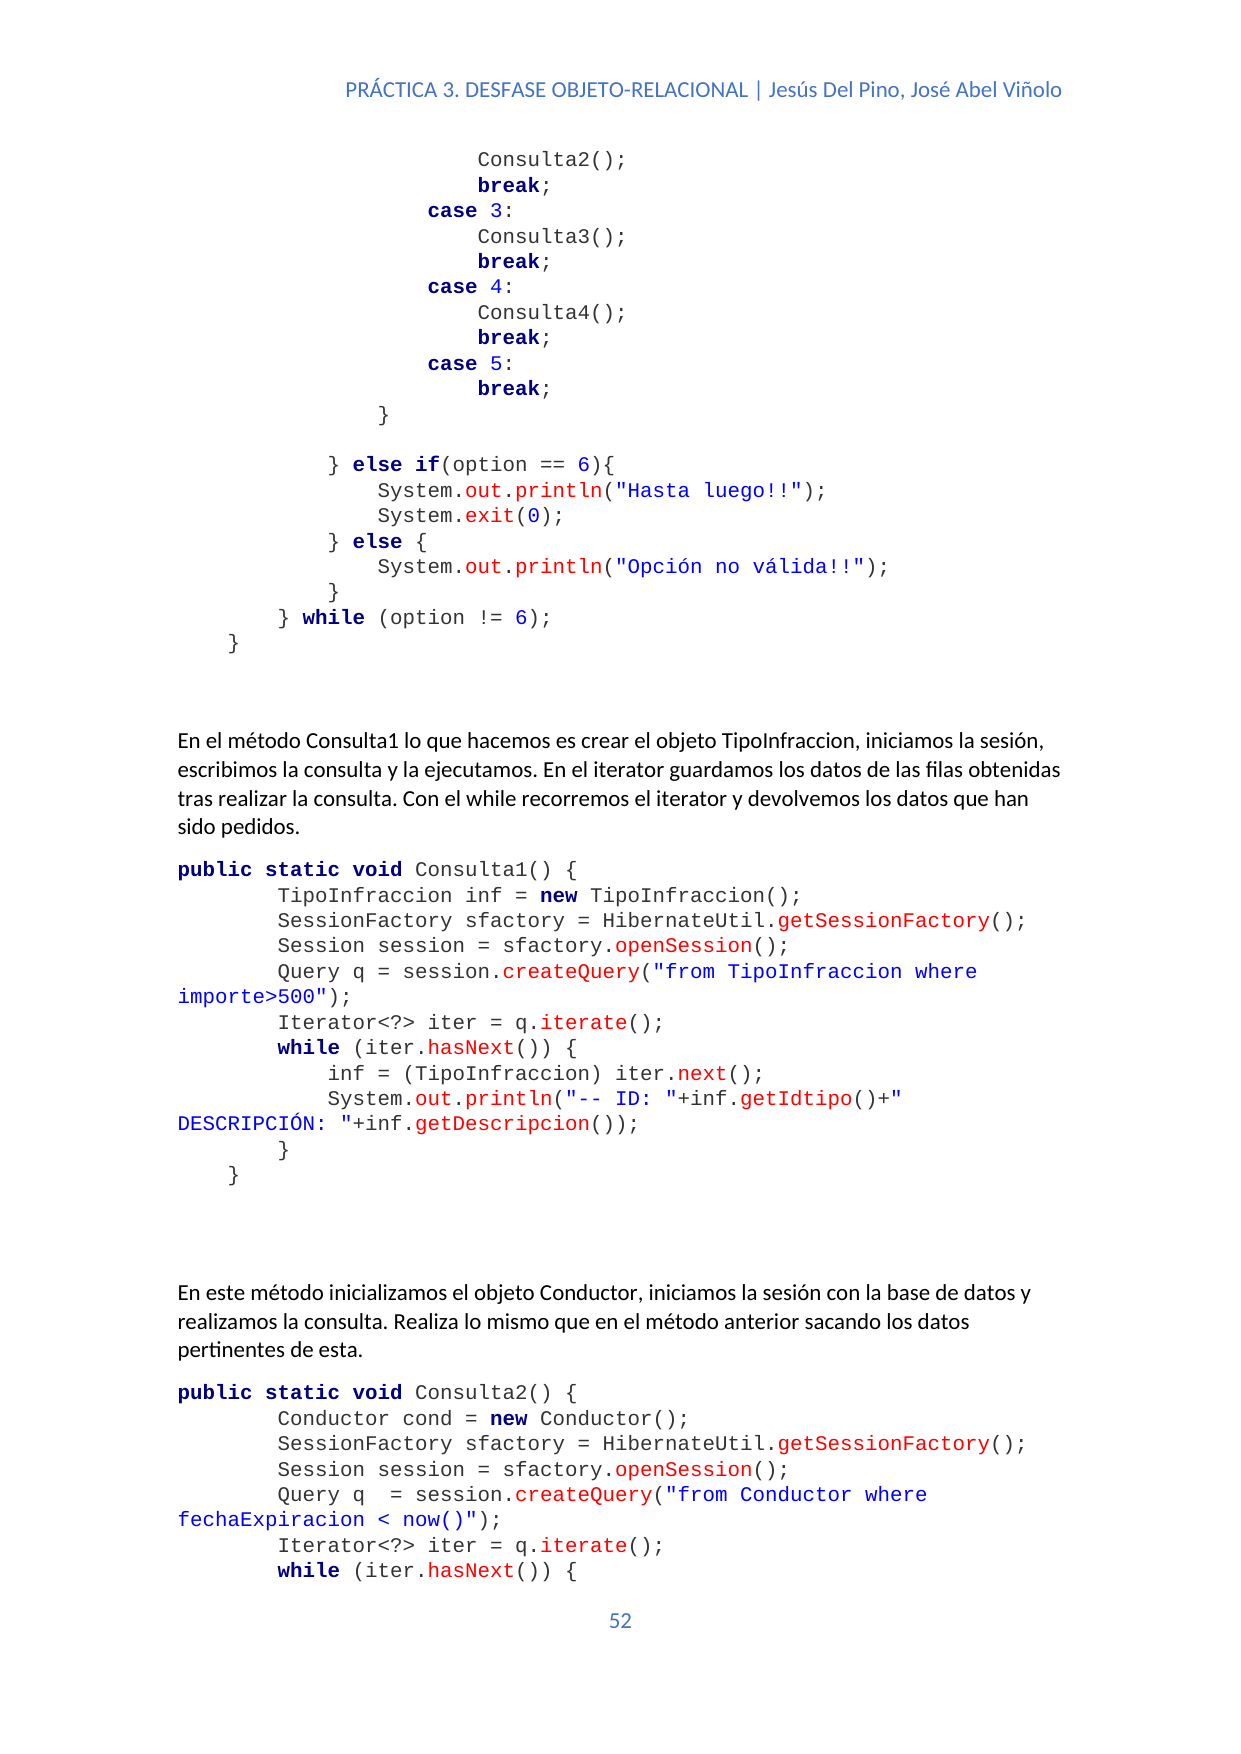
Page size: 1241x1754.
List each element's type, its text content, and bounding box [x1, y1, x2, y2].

text System.out.println("Hasta luego!!"); [177, 478, 1063, 503]
text Iterator<?> iter = q.iterate(); [177, 1010, 1063, 1035]
text } [177, 402, 1063, 427]
text case 5: [177, 351, 1063, 376]
text } [177, 580, 1063, 605]
text } while (option != 6); [177, 605, 1063, 631]
text } else { [177, 529, 1063, 554]
text System.out.println("-- ID: "+inf.getIdtipo()+" DESCRIPCIÓN: "+inf.getDescripcion()); [177, 1086, 1063, 1137]
text Query q = session.createQuery("from Conductor where fechaExpiracion < now()"); [177, 1482, 1063, 1533]
text Query q = session.createQuery("from TipoInfraccion where importe>500"); [177, 959, 1063, 1010]
text Consulta2(); [177, 148, 1063, 173]
text En el método Consulta1 lo que hacemos es crear el objeto TipoInfraccion, iniciamos la sesión, escribimos la consulta y la ejecutamos. En el iterator guardamos los datos de las filas obtenidas tras realizar la consulta. Con el while recorremos el iterator y devolvemos los datos que han sido pedidos. [177, 727, 1063, 840]
text } [177, 1162, 1063, 1188]
text SessionFactory sfactory = HibernateUtil.getSessionFactory(); [177, 908, 1063, 934]
text System.exit(0); [177, 503, 1063, 529]
text En este método inicializamos el objeto Conductor, iniciamos la sesión con la base de datos y realizamos la consulta. Realiza lo mismo que en el método anterior sacando los datos pertinentes de esta. [177, 1278, 1063, 1363]
text case 3: [177, 198, 1063, 224]
text } [177, 631, 1063, 656]
text Iterator<?> iter = q.iterate(); [177, 1533, 1063, 1558]
text inf = (TipoInfraccion) iter.next(); [177, 1061, 1063, 1086]
text public static void Consulta2() { [177, 1381, 1063, 1406]
text Consulta4(); [177, 300, 1063, 326]
text Conductor cond = new Conductor(); [177, 1406, 1063, 1431]
text System.out.println("Opción no válida!!"); [177, 554, 1063, 580]
text } [177, 1137, 1063, 1162]
text SessionFactory sfactory = HibernateUtil.getSessionFactory(); [177, 1431, 1063, 1457]
text break; [177, 326, 1063, 351]
text while (iter.hasNext()) { [177, 1558, 1063, 1584]
text public static void Consulta1() { [177, 857, 1063, 883]
text Consulta3(); [177, 224, 1063, 249]
text TipoInfraccion inf = new TipoInfraccion(); [177, 883, 1063, 908]
text break; [177, 376, 1063, 402]
text break; [177, 173, 1063, 198]
text while (iter.hasNext()) { [177, 1035, 1063, 1061]
text } else if(option == 6){ [177, 453, 1063, 478]
text break; [177, 249, 1063, 275]
text case 4: [177, 275, 1063, 300]
text Session session = sfactory.openSession(); [177, 1457, 1063, 1482]
text Session session = sfactory.openSession(); [177, 934, 1063, 959]
